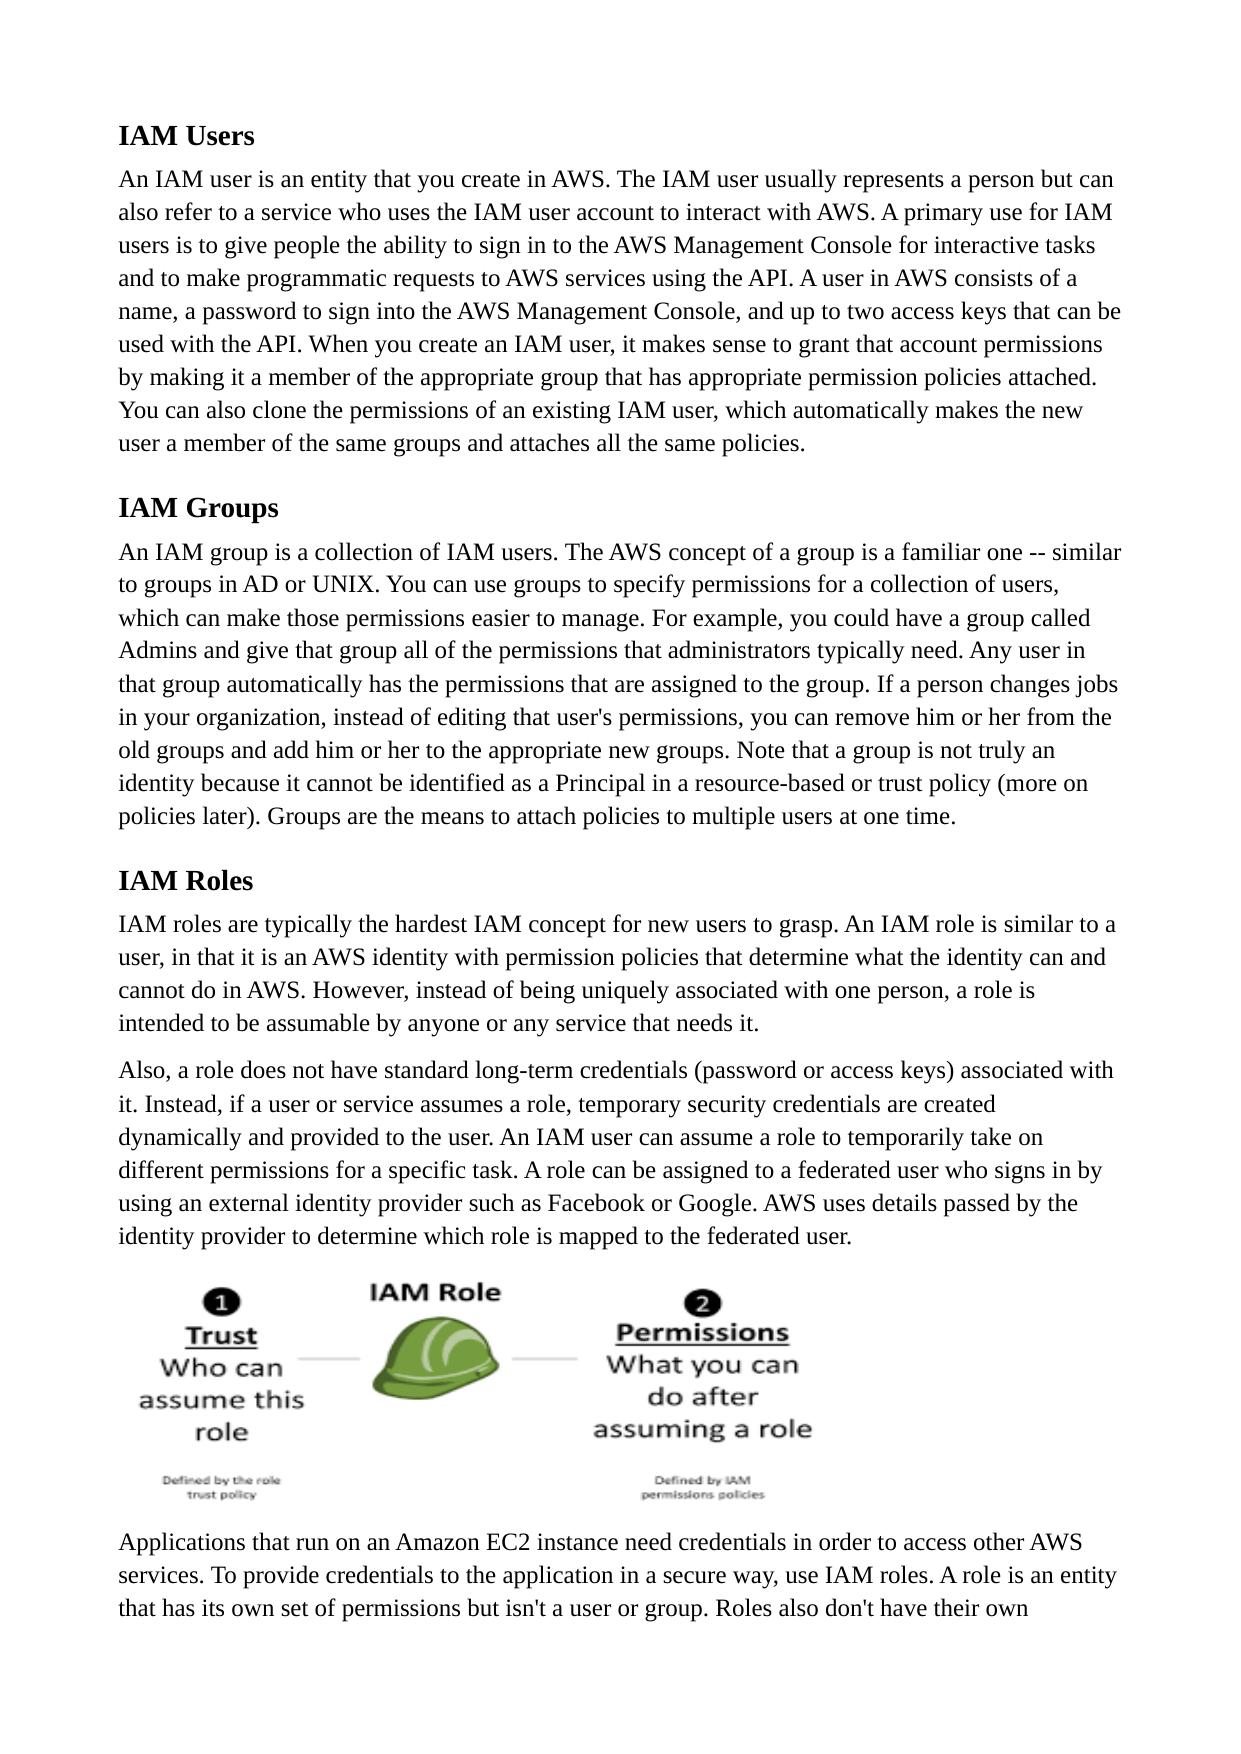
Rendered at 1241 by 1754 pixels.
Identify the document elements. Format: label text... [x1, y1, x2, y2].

subtitle IAM Roles [118, 863, 1122, 896]
text Applications that run on an Amazon EC2 instance need credentials in order to access other AWS services. To provide credentials to the application in a secure way, use IAM roles. A role is an entity that has its own set of permissions but isn't a user or group. Roles also don't have their own [118, 1527, 1122, 1622]
text An IAM group is a collection of IAM users. The AWS concept of a group is a familiar one -- similar to groups in AD or UNIX. You can use groups to specify permissions for a collection of users, which can make those permissions easier to manage. For example, you could have a group called Admins and give that group all of the permissions that administrators typically need. Any user in that group automatically has the permissions that are assigned to the group. If a person changes jobs in your organization, instead of editing that user's permissions, you can remove him or her from the old groups and add him or her to the appropriate new groups. Note that a group is not truly an identity because it cannot be identified as a Principal in a resource-based or trust policy (more on policies later). Groups are the means to attach policies to multiple users at one time. [118, 537, 1122, 829]
subtitle IAM Users [118, 118, 1122, 152]
text IAM roles are typically the hardest IAM concept for new users to grasp. An IAM role is similar to a user, in that it is an AWS identity with permission policies that determine what the identity can and cannot do in AWS. However, instead of being uniquely associated with one person, a role is intended to be assumable by anyone or any service that needs it. [118, 909, 1122, 1037]
text An IAM user is an entity that you create in AWS. The IAM user usually represents a person but can also refer to a service who uses the IAM user account to interact with AWS. A primary use for IAM users is to give people the ability to sign in to the AWS Management Console for interactive tasks and to make programmatic requests to AWS services using the API. A user in AWS consists of a name, a password to sign into the AWS Management Console, and up to two access keys that can be used with the API. When you create an IAM user, it makes sense to grant that account permissions by making it a member of the appropriate group that has appropriate permission policies attached. You can also clone the permissions of an existing IAM user, which automatically makes the new user a member of the same groups and attaches all the same policies. [118, 164, 1122, 457]
picture [118, 1268, 835, 1509]
subtitle IAM Groups [118, 491, 1122, 524]
text Also, a role does not have standard long-term credentials (password or access keys) associated with it. Instead, if a user or service assumes a role, temporary security credentials are created dynamically and provided to the user. An IAM user can assume a role to temporarily take on different permissions for a specific task. A role can be assigned to a federated user who signs in by using an external identity provider such as Facebook or Google. AWS uses details passed by the identity provider to determine which role is mapped to the federated user. [118, 1056, 1122, 1249]
